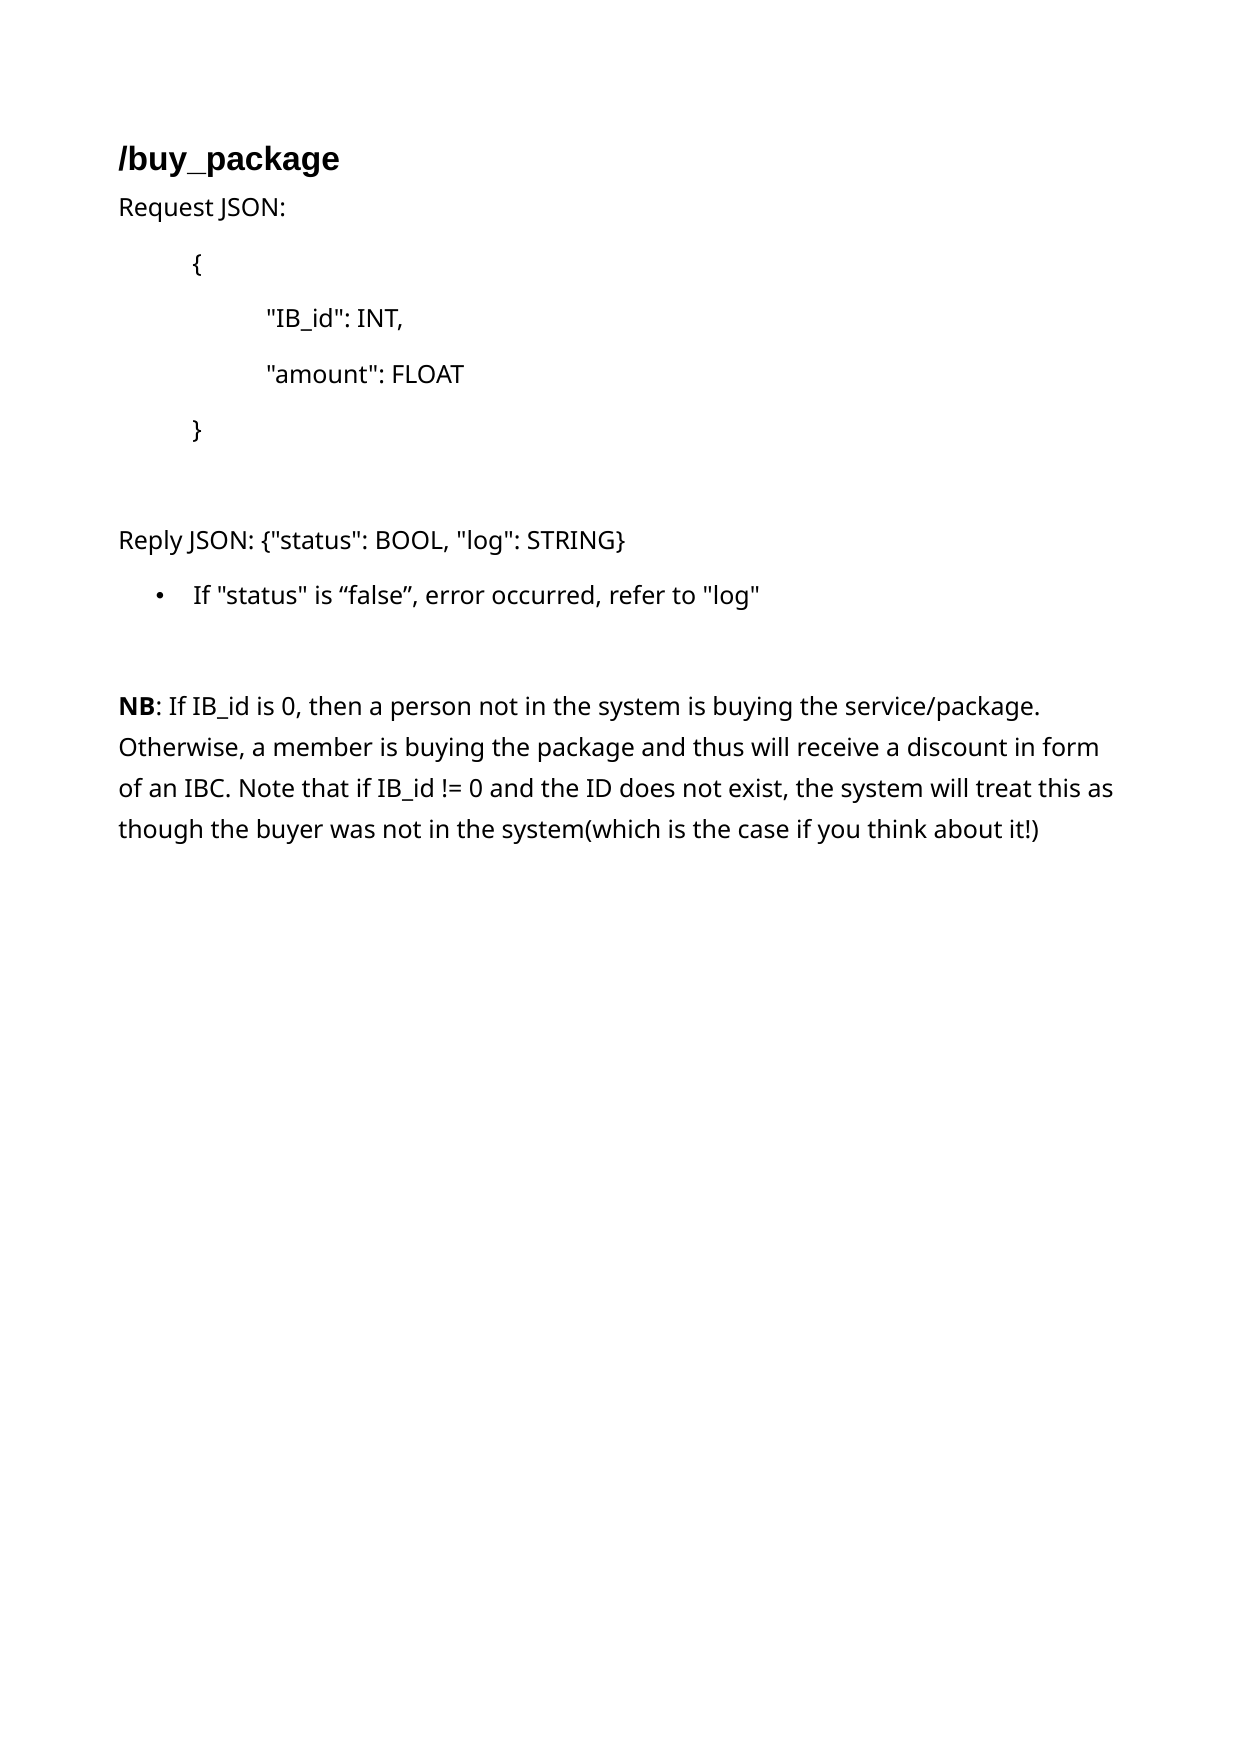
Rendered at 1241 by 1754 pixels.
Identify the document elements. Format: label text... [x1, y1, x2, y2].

text NB: If IB_id is 0, then a person not in the system is buying the service/package. Otherwise, a member is buying the package and thus will receive a discount in form of an IBC. Note that if IB_id != 0 and the ID does not exist, the system will treat this as though the buyer was not in the system(which is the case if you think about it!) [118, 689, 1122, 845]
subtitle /buy_package [118, 139, 1122, 178]
text Reply JSON: {"status": BOOL, "log": STRING} [118, 523, 1122, 557]
text { [118, 246, 1122, 279]
text "IB_id": INT, [118, 301, 1122, 335]
list If "status" is “false”, error occurred, refer to "log" [156, 578, 1122, 612]
text "amount": FLOAT [118, 356, 1122, 390]
text } [118, 412, 1122, 446]
text Request JSON: [118, 190, 1122, 224]
